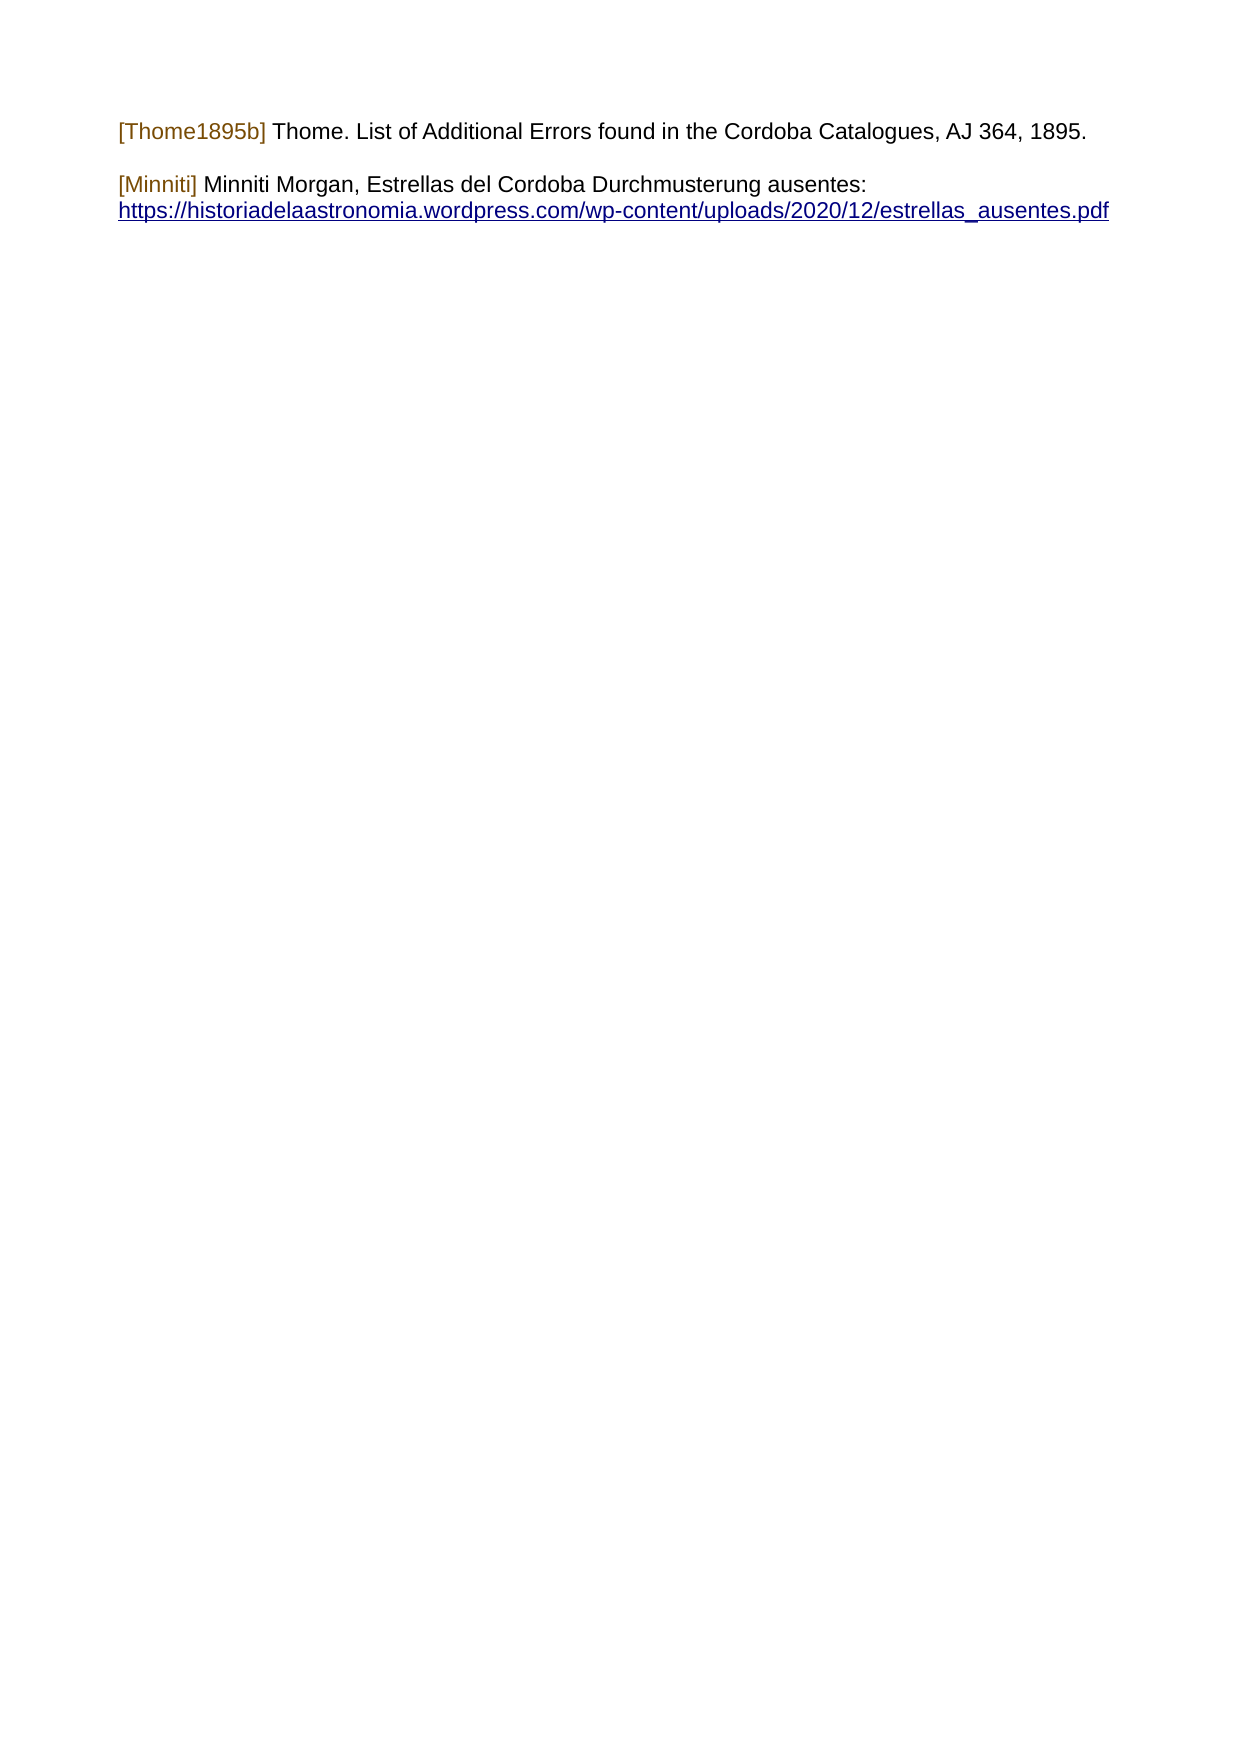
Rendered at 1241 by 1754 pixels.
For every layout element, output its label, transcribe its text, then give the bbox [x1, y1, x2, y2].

text https://historiadelaastronomia.wordpress.com/wp-content/uploads/2020/12/estrellas_ausentes.pdf [118, 197, 1122, 223]
text [Thome1895b] Thome. List of Additional Errors found in the Cordoba Catalogues, AJ 364, 1895. [118, 118, 1122, 144]
text [Minniti] Minniti Morgan, Estrellas del Cordoba Durchmusterung ausentes: [118, 171, 1122, 197]
